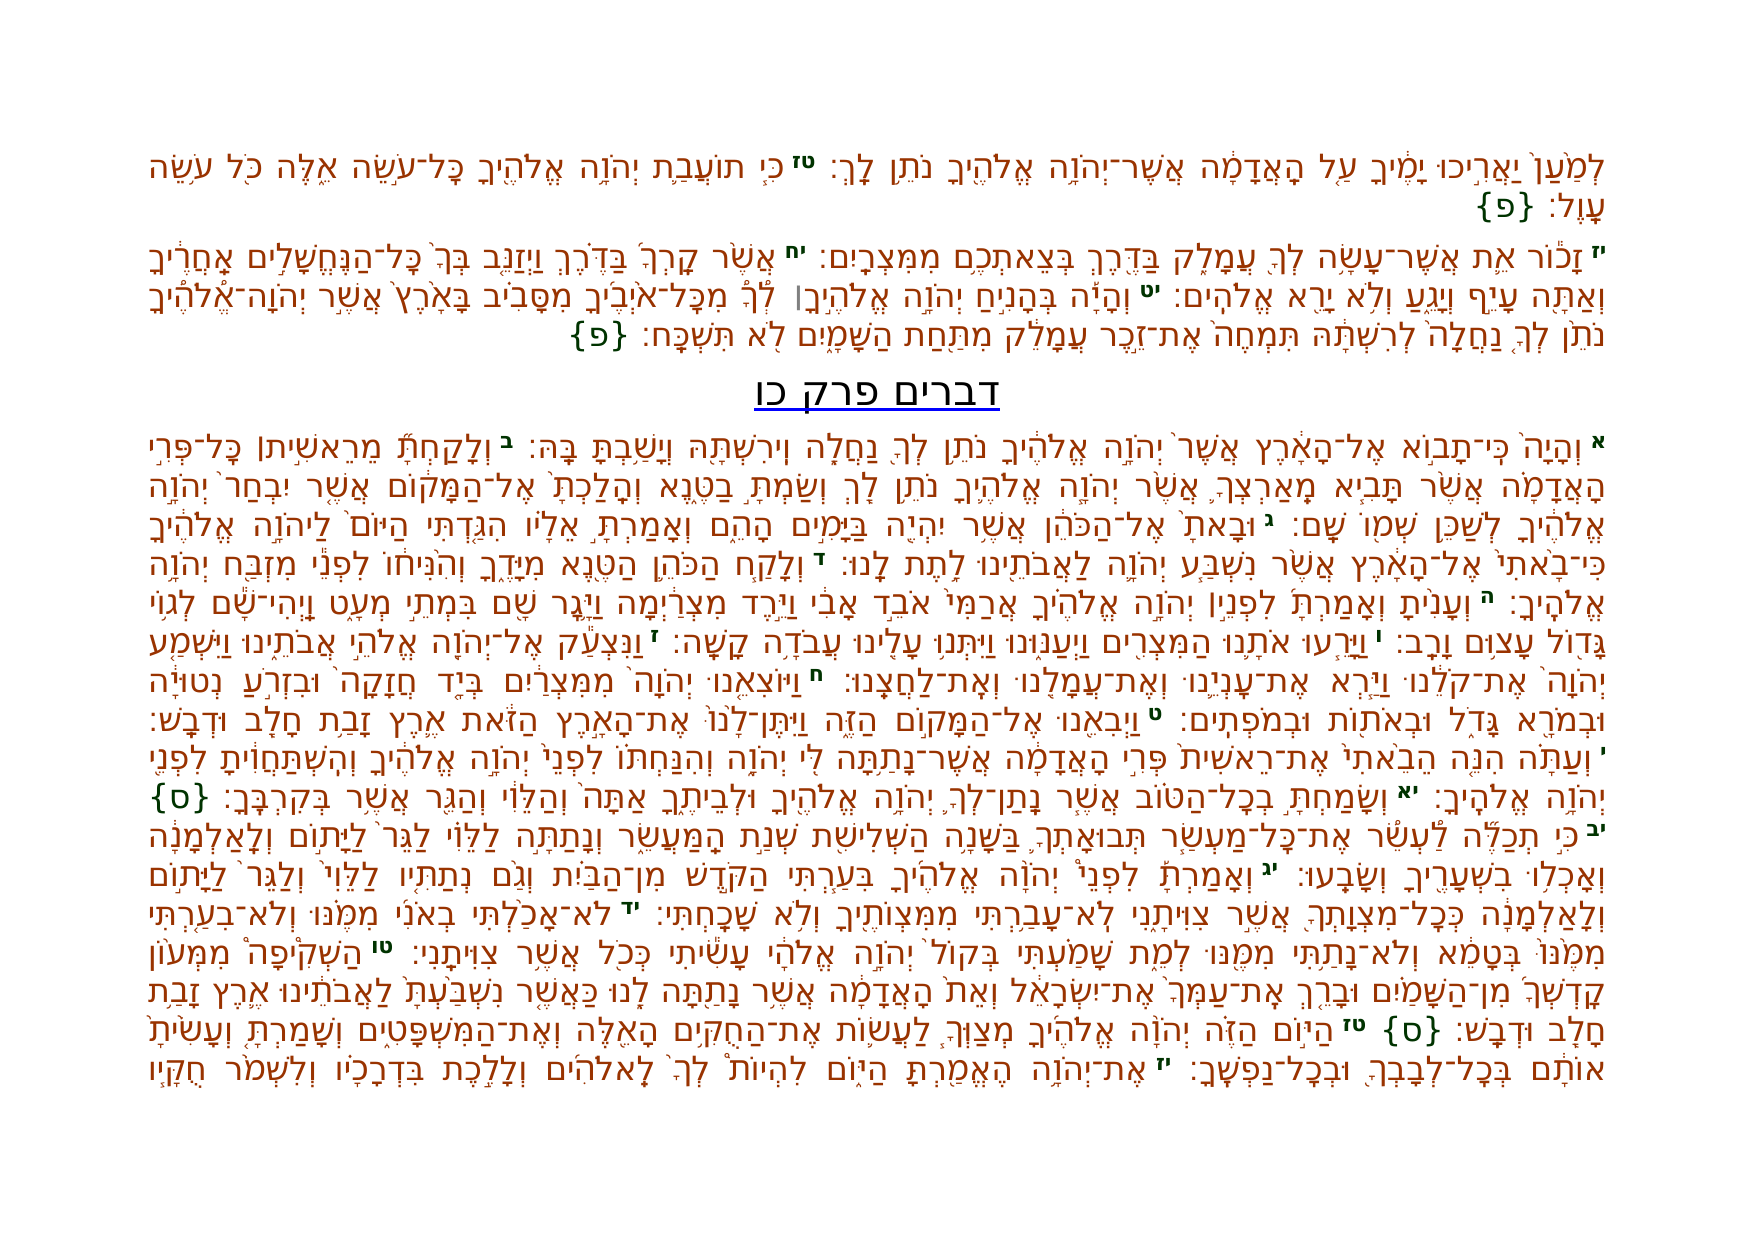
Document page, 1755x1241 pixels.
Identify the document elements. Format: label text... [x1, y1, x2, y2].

text א וְהָיָה֙ כִּֽי־תָב֣וֹא אֶל־הָאָ֔רֶץ אֲשֶׁר֙ יְהֹוָ֣ה אֱלֹהֶ֔יךָ נֹתֵ֥ן לְךָ֖ נַחֲלָ֑ה וִֽירִשְׁתָּ֖הּ וְיָשַׁ֥בְתָּ בָּֽהּ׃ ב וְלָקַחְתָּ֞ מֵרֵאשִׁ֣ית׀ כׇּל־פְּרִ֣י הָאֲדָמָ֗ה אֲשֶׁ֨ר תָּבִ֧יא מֵֽאַרְצְךָ֛ אֲשֶׁ֨ר יְהֹוָ֧ה אֱלֹהֶ֛יךָ נֹתֵ֥ן לָ֖ךְ וְשַׂמְתָּ֣ בַטֶּ֑נֶא וְהָֽלַכְתָּ֙ אֶל־הַמָּק֔וֹם אֲשֶׁ֤ר יִבְחַר֙ יְהֹוָ֣ה אֱלֹהֶ֔יךָ לְשַׁכֵּ֥ן שְׁמ֖וֹ שָֽׁם׃ ג וּבָאתָ֙ אֶל־הַכֹּהֵ֔ן אֲשֶׁ֥ר יִהְיֶ֖ה בַּיָּמִ֣ים הָהֵ֑ם וְאָמַרְתָּ֣ אֵלָ֗יו הִגַּ֤דְתִּי הַיּוֹם֙ לַיהֹוָ֣ה אֱלֹהֶ֔יךָ כִּי־בָ֙אתִי֙ אֶל־הָאָ֔רֶץ אֲשֶׁ֨ר נִשְׁבַּ֧ע יְהֹוָ֛ה לַאֲבֹתֵ֖ינוּ לָ֥תֶת לָֽנוּ׃ ד וְלָקַ֧ח הַכֹּהֵ֛ן הַטֶּ֖נֶא מִיָּדֶ֑ךָ וְהִ֨נִּיח֔וֹ לִפְנֵ֕י מִזְבַּ֖ח יְהֹוָ֥ה אֱלֹהֶֽיךָ׃ ה וְעָנִ֨יתָ וְאָמַרְתָּ֜ לִפְנֵ֣י׀ יְהֹוָ֣ה אֱלֹהֶ֗יךָ אֲרַמִּי֙ אֹבֵ֣ד אָבִ֔י וַיֵּ֣רֶד מִצְרַ֔יְמָה וַיָּ֥גׇר שָׁ֖ם בִּמְתֵ֣י מְעָ֑ט וַֽיְהִי־שָׁ֕ם לְג֥וֹי גָּד֖וֹל עָצ֥וּם וָרָֽב׃ ו וַיָּרֵ֧עוּ אֹתָ֛נוּ הַמִּצְרִ֖ים וַיְעַנּ֑וּנוּ וַיִּתְּנ֥וּ עָלֵ֖ינוּ עֲבֹדָ֥ה קָשָֽׁה׃ ז וַנִּצְעַ֕ק אֶל־יְהֹוָ֖ה אֱלֹהֵ֣י אֲבֹתֵ֑ינוּ וַיִּשְׁמַ֤ע יְהֹוָה֙ אֶת־קֹלֵ֔נוּ וַיַּ֧רְא אֶת־עׇנְיֵ֛נוּ וְאֶת־עֲמָלֵ֖נוּ וְאֶֽת־לַחֲצֵֽנוּ׃ ח וַיּוֹצִאֵ֤נוּ יְהֹוָה֙ מִמִּצְרַ֔יִם בְּיָ֤ד חֲזָקָה֙ וּבִזְרֹ֣עַ נְטוּיָ֔ה וּבְמֹרָ֖א גָּדֹ֑ל וּבְאֹת֖וֹת וּבְמֹפְתִֽים׃ ט וַיְבִאֵ֖נוּ אֶל־הַמָּק֣וֹם הַזֶּ֑ה וַיִּתֶּן־לָ֙נוּ֙ אֶת־הָאָ֣רֶץ הַזֹּ֔את אֶ֛רֶץ זָבַ֥ת חָלָ֖ב וּדְבָֽשׁ׃ י וְעַתָּ֗ה הִנֵּ֤ה הֵבֵ֙אתִי֙ אֶת־רֵאשִׁית֙ פְּרִ֣י הָאֲדָמָ֔ה אֲשֶׁר־נָתַ֥תָּה לִּ֖י יְהֹוָ֑ה וְהִנַּחְתּ֗וֹ לִפְנֵי֙ יְהֹוָ֣ה אֱלֹהֶ֔יךָ וְהִֽשְׁתַּחֲוִ֔יתָ לִפְנֵ֖י יְהֹוָ֥ה אֱלֹהֶֽיךָ׃ יא וְשָׂמַחְתָּ֣ בְכׇל־הַטּ֗וֹב אֲשֶׁ֧ר נָֽתַן־לְךָ֛ יְהֹוָ֥ה אֱלֹהֶ֖יךָ וּלְבֵיתֶ֑ךָ אַתָּה֙ וְהַלֵּוִ֔י וְהַגֵּ֖ר אֲשֶׁ֥ר בְּקִרְבֶּֽךָ׃ {ס} יב כִּ֣י תְכַלֶּ֞ה לַ֠עְשֵׂ֠ר אֶת־כׇּל־מַעְשַׂ֧ר תְּבוּאָתְךָ֛ בַּשָּׁנָ֥ה הַשְּׁלִישִׁ֖ת שְׁנַ֣ת הַֽמַּעֲשֵׂ֑ר וְנָתַתָּ֣ה לַלֵּוִ֗י לַגֵּר֙ לַיָּת֣וֹם וְלָֽאַלְמָנָ֔ה וְאָכְל֥וּ בִשְׁעָרֶ֖יךָ וְשָׂבֵֽעוּ׃ יג וְאָמַרְתָּ֡ לִפְנֵי֩ יְהֹוָ֨ה אֱלֹהֶ֜יךָ בִּעַ֧רְתִּי הַקֹּ֣דֶשׁ מִן־הַבַּ֗יִת וְגַ֨ם נְתַתִּ֤יו לַלֵּוִי֙ וְלַגֵּר֙ לַיָּת֣וֹם וְלָאַלְמָנָ֔ה כְּכׇל־מִצְוָתְךָ֖ אֲשֶׁ֣ר צִוִּיתָ֑נִי לֹֽא־עָבַ֥רְתִּי מִמִּצְוֺתֶ֖יךָ וְלֹ֥א שָׁכָֽחְתִּי׃ יד לֹא־אָכַ֨לְתִּי בְאֹנִ֜י מִמֶּ֗נּוּ וְלֹא־בִעַ֤רְתִּי מִמֶּ֙נּוּ֙ בְּטָמֵ֔א וְלֹא־נָתַ֥תִּי מִמֶּ֖נּוּ לְמֵ֑ת שָׁמַ֗עְתִּי בְּקוֹל֙ יְהֹוָ֣ה אֱלֹהָ֔י עָשִׂ֕יתִי כְּכֹ֖ל אֲשֶׁ֥ר צִוִּיתָֽנִי׃ טו הַשְׁקִ֩יפָה֩ מִמְּע֨וֹן קׇדְשְׁךָ֜ מִן־הַשָּׁמַ֗יִם וּבָרֵ֤ךְ אֶֽת־עַמְּךָ֙ אֶת־יִשְׂרָאֵ֔ל וְאֵת֙ הָאֲדָמָ֔ה אֲשֶׁ֥ר נָתַ֖תָּה לָ֑נוּ כַּאֲשֶׁ֤ר נִשְׁבַּ֙עְתָּ֙ לַאֲבֹתֵ֔ינוּ אֶ֛רֶץ זָבַ֥ת חָלָ֖ב וּדְבָֽשׁ׃ {ס} טז הַיּ֣וֹם הַזֶּ֗ה יְהֹוָ֨ה אֱלֹהֶ֜יךָ מְצַוְּךָ֧ לַעֲשׂ֛וֹת אֶת־הַחֻקִּ֥ים הָאֵ֖לֶּה וְאֶת־הַמִּשְׁפָּטִ֑ים וְשָׁמַרְתָּ֤ וְעָשִׂ֙יתָ֙ אוֹתָ֔ם בְּכׇל־לְבָבְךָ֖ וּבְכׇל־נַפְשֶֽׁךָ׃ יז אֶת־יְהֹוָ֥ה הֶאֱמַ֖רְתָּ הַיּ֑וֹם לִהְיוֹת֩ לְךָ֨ לֵֽאלֹהִ֜ים וְלָלֶ֣כֶת בִּדְרָכָ֗יו וְלִשְׁמֹ֨ר חֻקָּ֧יו [148, 428, 1606, 1088]
text יז זָכ֕וֹר אֵ֛ת אֲשֶׁר־עָשָׂ֥ה לְךָ֖ עֲמָלֵ֑ק בַּדֶּ֖רֶךְ בְּצֵאתְכֶ֥ם מִמִּצְרָֽיִם׃ יח אֲשֶׁ֨ר קָֽרְךָ֜ בַּדֶּ֗רֶךְ וַיְזַנֵּ֤ב בְּךָ֙ כׇּל־הַנֶּחֱשָׁלִ֣ים אַֽחֲרֶ֔יךָ וְאַתָּ֖ה עָיֵ֣ף וְיָגֵ֑עַ וְלֹ֥א יָרֵ֖א אֱלֹהִֽים׃ יט וְהָיָ֡ה בְּהָנִ֣יחַ יְהֹוָ֣ה אֱלֹהֶ֣יךָ׀ לְ֠ךָ֠ מִכׇּל־אֹ֨יְבֶ֜יךָ מִסָּבִ֗יב בָּאָ֙רֶץ֙ אֲשֶׁ֣ר יְהֹוָה־אֱ֠לֹהֶ֠יךָ נֹתֵ֨ן לְךָ֤ נַחֲלָה֙ לְרִשְׁתָּ֔הּ תִּמְחֶה֙ אֶת־זֵ֣כֶר עֲמָלֵ֔ק מִתַּ֖חַת הַשָּׁמָ֑יִם לֹ֖א תִּשְׁכָּֽח׃ {פ} [148, 238, 1606, 354]
text דברים פרק כו [148, 367, 1606, 416]
text לְמַ֙עַן֙ יַאֲרִ֣יכוּ יָמֶ֔יךָ עַ֚ל הָֽאֲדָמָ֔ה אֲשֶׁר־יְהֹוָ֥ה אֱלֹהֶ֖יךָ נֹתֵ֥ן לָֽךְ׃ טז כִּ֧י תוֹעֲבַ֛ת יְהֹוָ֥ה אֱלֹהֶ֖יךָ כׇּל־עֹ֣שֵׂה אֵ֑לֶּה כֹּ֖ל עֹ֥שֵׂה עָֽוֶל׃ {פ} [148, 148, 1606, 225]
